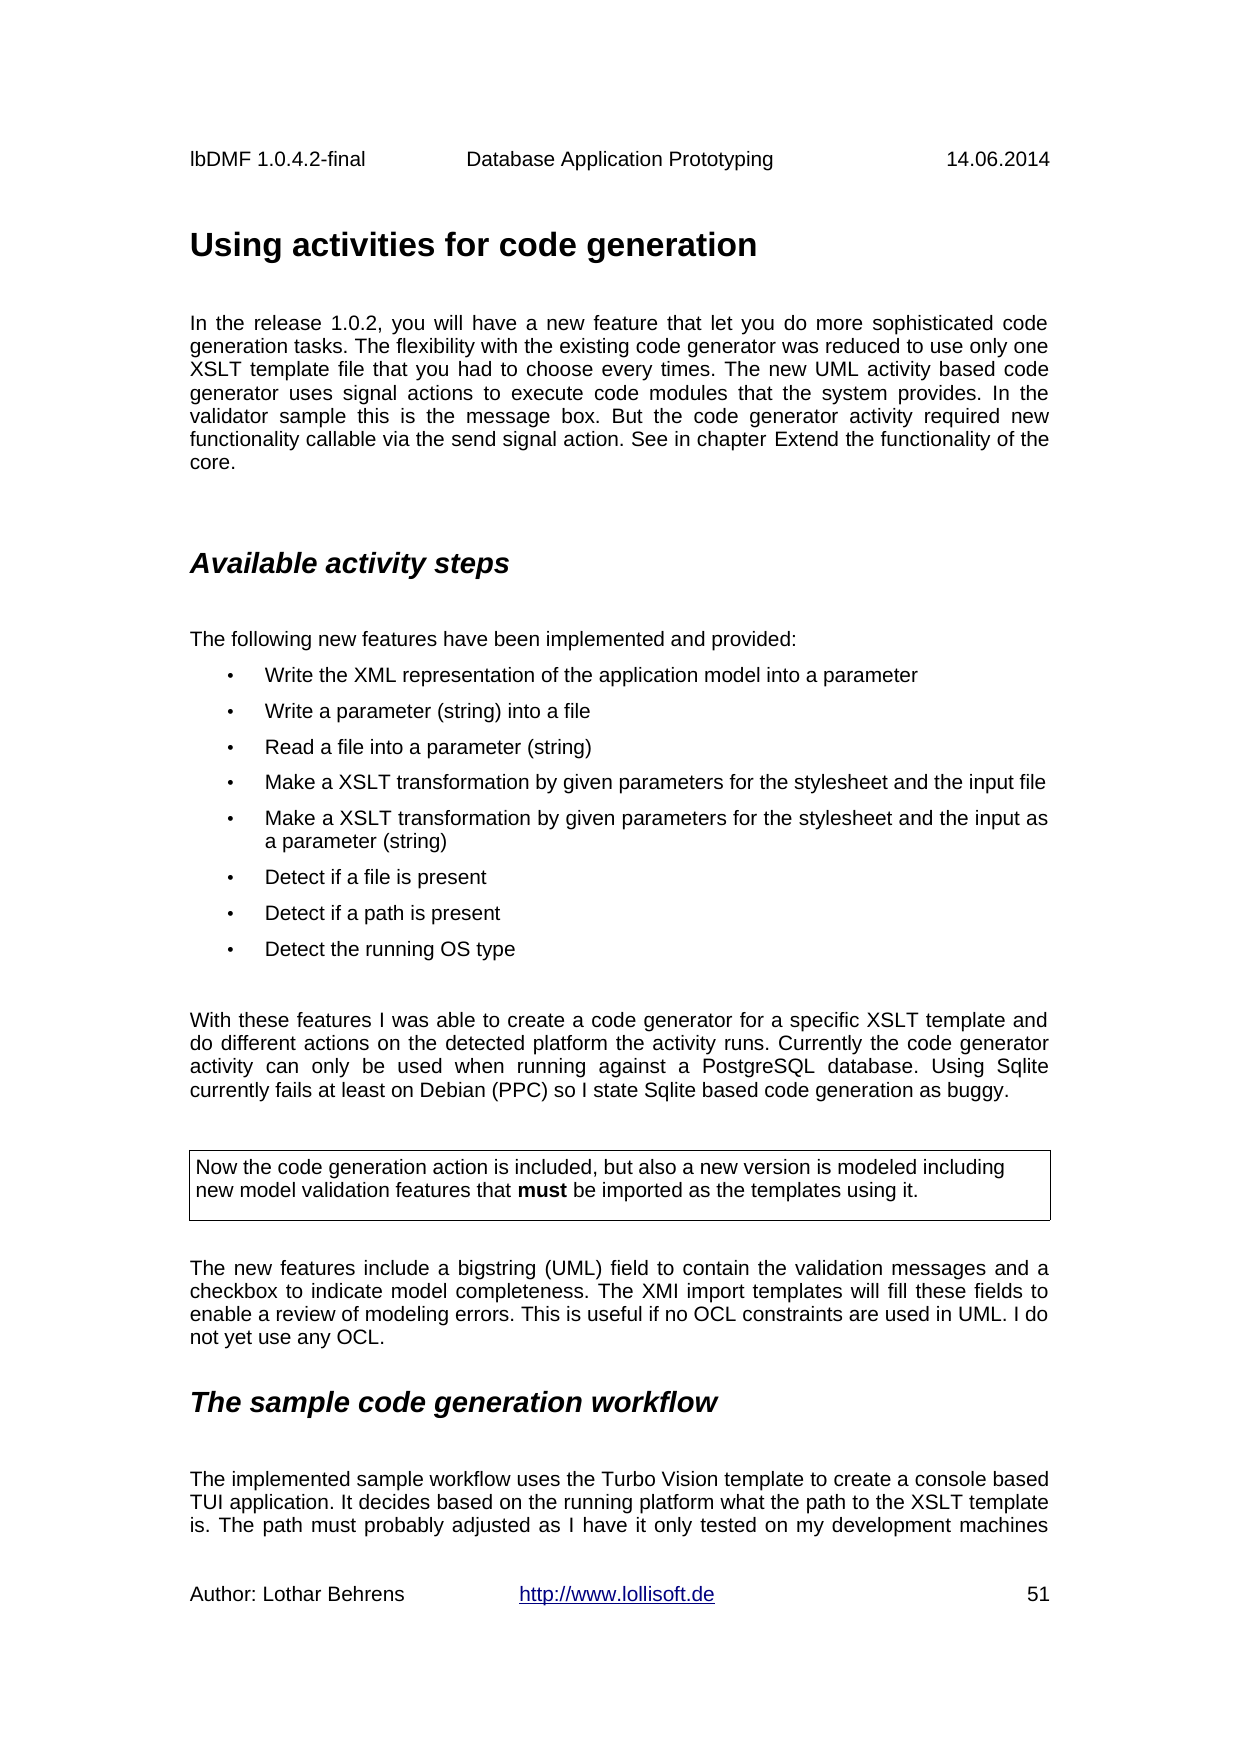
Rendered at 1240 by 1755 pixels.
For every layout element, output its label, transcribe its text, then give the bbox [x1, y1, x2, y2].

subtitle The sample code generation workflow [189, 1386, 1050, 1419]
text The following new features have been implemented and provided: [189, 628, 1050, 651]
list Write a parameter (string) into a file [227, 699, 1050, 723]
list Detect if a file is present [227, 866, 1050, 889]
text The implemented sample workflow uses the Turbo Vision template to create a console based TUI application. It decides based on the running platform what the path to the XSLT template is. The path must probably adjusted as I have it only tested on my development machines [189, 1467, 1050, 1537]
list Write the XML representation of the application model into a parameter [227, 664, 1050, 687]
table_header Now the code generation action is included, but also a new version is modeled including new model validation features that must be imported as the templates using it. [190, 1151, 1050, 1220]
subtitle Using activities for code generation [189, 226, 1050, 263]
text In the release 1.0.2, you will have a new feature that let you do more sophisticated code generation tasks. The flexibility with the existing code generator was reduced to use only one XSLT template file that you had to choose every times. The new UML activity based code generator uses signal actions to execute code modules that the system provides. In the validator sample this is the message box. But the code generator activity required new functionality callable via the send signal action. See in chapter Extend the functionality of the core. [189, 311, 1050, 474]
text The new features include a bigstring (UML) field to contain the validation messages and a checkbox to indicate model completeness. The XMI import templates will fill these fields to enable a review of modeling errors. This is useful if no OCL constraints are used in UML. I do not yet use any OCL. [189, 1256, 1050, 1349]
list Detect the running OS type [227, 937, 1050, 960]
text With these features I was able to create a code generator for a specific XSLT template and do different actions on the detected platform the activity runs. Currently the code generator activity can only be used when running against a PostgreSQL database. Using Sqlite currently fails at least on Debian (PPC) so I state Sqlite based code generation as buggy. [189, 1008, 1050, 1101]
list Make a XSLT transformation by given parameters for the stylesheet and the input as a parameter (string) [227, 807, 1050, 853]
subtitle Available activity steps [189, 547, 1050, 580]
list Make a XSLT transformation by given parameters for the stylesheet and the input file [227, 771, 1050, 794]
list Detect if a path is present [227, 901, 1050, 924]
list Read a file into a parameter (string) [227, 735, 1050, 758]
